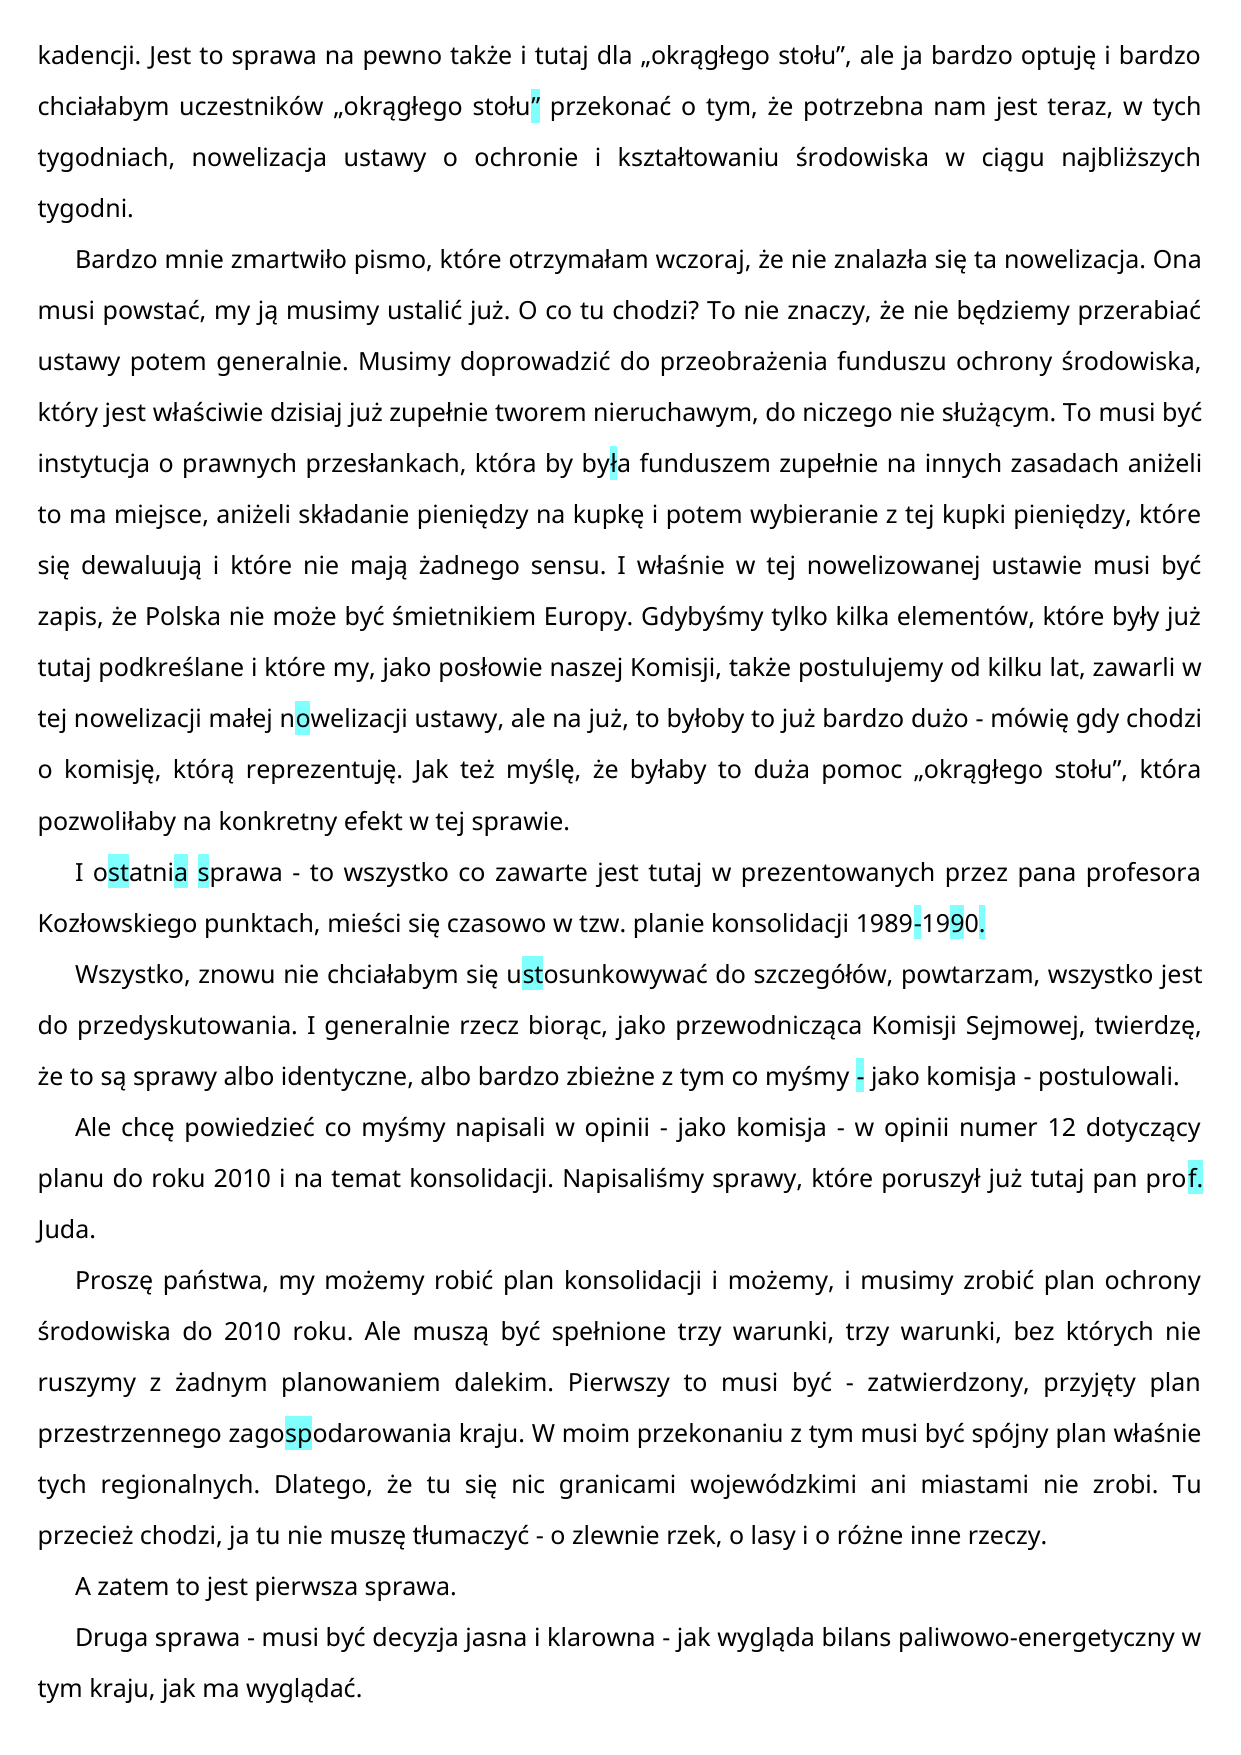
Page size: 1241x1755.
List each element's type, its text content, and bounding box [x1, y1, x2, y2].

text Bardzo mnie zmartwiło pismo, które otrzymałam wczoraj, że nie znalazła się ta nowelizacja. Ona musi powstać, my ją musimy ustalić już. O co tu chodzi? To nie znaczy, że nie będziemy przerabiać ustawy potem generalnie. Musimy doprowadzić do przeobrażenia funduszu ochrony środowiska, który jest właściwie dzisiaj już zupełnie tworem nieruchawym, do niczego nie służącym. To musi być instytucja o prawnych przesłankach, która by była funduszem zupełnie na innych zasadach aniżeli to ma miejsce, aniżeli składanie pieniędzy na kupkę i potem wybieranie z tej kupki pieniędzy, które się dewaluują i które nie mają żadnego sensu. I właśnie w tej nowelizowanej ustawie musi być zapis, że Polska nie może być śmietnikiem Europy. Gdybyśmy tylko kilka elementów, które były już tutaj podkreślane i które my, jako posłowie naszej Komisji, także postulujemy od kilku lat, zawarli w tej nowelizacji małej nowelizacji ustawy, ale na już, to byłoby to już bardzo dużo - mówię gdy chodzi o komisję, którą reprezentuję. Jak też myślę, że byłaby to duża pomoc „okrągłego stołu”, która pozwoliłaby na konkretny efekt w tej sprawie. [37, 242, 1203, 837]
text Ale chcę powiedzieć co myśmy napisali w opinii - jako komisja - w opinii numer 12 dotyczący planu do roku 2010 i na temat konsolidacji. Napisaliśmy sprawy, które poruszył już tutaj pan prof. Juda. [37, 1109, 1203, 1246]
text A zatem to jest pierwsza sprawa. [37, 1569, 1203, 1603]
text kadencji. Jest to sprawa na pewno także i tutaj dla „okrągłego stołu”, ale ja bardzo optuję i bardzo chciałabym uczestników „okrągłego stołu” przekonać o tym, że potrzebna nam jest teraz, w tych tygodniach, nowelizacja ustawy o ochronie i kształtowaniu środowiska w ciągu najbliższych tygodni. [37, 37, 1203, 225]
text Druga sprawa - musi być decyzja jasna i klarowna - jak wygląda bilans paliwowo-energetyczny w tym kraju, jak ma wyglądać. [37, 1620, 1203, 1705]
text I ostatnia sprawa - to wszystko co zawarte jest tutaj w prezentowanych przez pana profesora Kozłowskiego punktach, mieści się czasowo w tzw. planie konsolidacji 1989-1990. [37, 854, 1203, 939]
text Proszę państwa, my możemy robić plan konsolidacji i możemy, i musimy zrobić plan ochrony środowiska do 2010 roku. Ale muszą być spełnione trzy warunki, trzy warunki, bez których nie ruszymy z żadnym planowaniem dalekim. Pierwszy to musi być - zatwierdzony, przyjęty plan przestrzennego zagospodarowania kraju. W moim przekonaniu z tym musi być spójny plan właśnie tych regionalnych. Dlatego, że tu się nic granicami wojewódzkimi ani miastami nie zrobi. Tu przecież chodzi, ja tu nie muszę tłumaczyć - o zlewnie rzek, o lasy i o różne inne rzeczy. [37, 1262, 1203, 1552]
text Wszystko, znowu nie chciałabym się ustosunkowywać do szczegółów, powtarzam, wszystko jest do przedyskutowania. I generalnie rzecz biorąc, jako przewodnicząca Komisji Sejmowej, twierdzę, że to są sprawy albo identyczne, albo bardzo zbieżne z tym co myśmy - jako komisja - postulowali. [37, 956, 1203, 1092]
